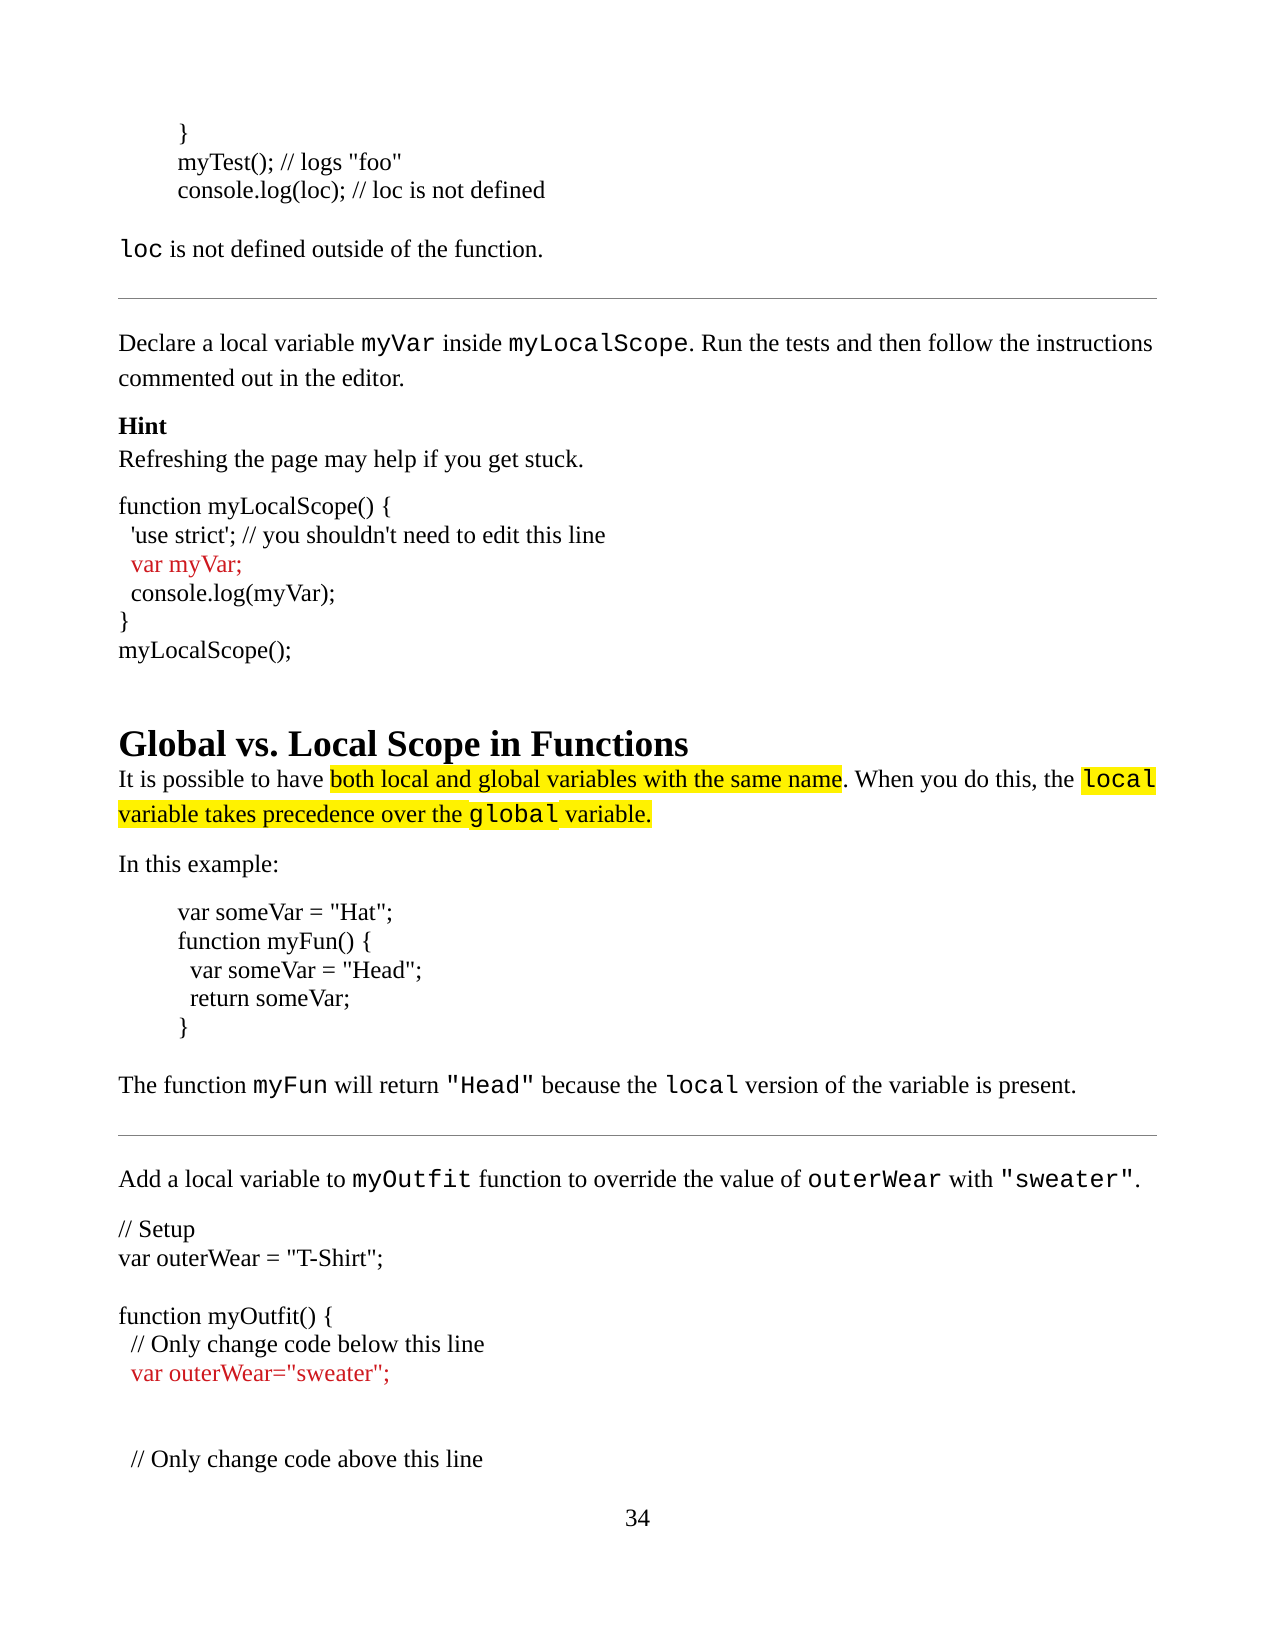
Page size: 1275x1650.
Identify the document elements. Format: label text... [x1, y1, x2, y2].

subtitle Global vs. Local Scope in Functions [118, 721, 1157, 764]
text Declare a local variable myVar inside myLocalScope. Run the tests and then follow the instructions commented out in the editor. [118, 328, 1157, 392]
text var myVar; [118, 549, 1157, 578]
text The function myFun will return "Head" because the local version of the variable is present. [118, 1070, 1157, 1101]
text myLocalScope(); [118, 635, 1157, 664]
text Hint Refreshing the page may help if you get stuck. [118, 411, 1157, 472]
text var outerWear = "T-Shirt"; [118, 1243, 1157, 1272]
text // Only change code below this line [118, 1329, 1157, 1358]
text // Only change code above this line [118, 1444, 1157, 1473]
text function myLocalScope() { [118, 491, 1157, 520]
text } [118, 606, 1157, 635]
text } myTest(); // logs "foo" console.log(loc); // loc is not defined [177, 118, 1098, 204]
text function myOutfit() { [118, 1301, 1157, 1329]
text console.log(myVar); [118, 578, 1157, 606]
text 'use strict'; // you shouldn't need to edit this line [118, 520, 1157, 549]
text var someVar = "Hat"; function myFun() { var someVar = "Head"; return someVar; } [177, 897, 1098, 1041]
text In this example: [118, 849, 1157, 878]
text Add a local variable to myOutfit function to override the value of outerWear with "sweater". [118, 1164, 1157, 1195]
text var outerWear="sweater"; [118, 1358, 1157, 1387]
text loc is not defined outside of the function. [118, 234, 1157, 265]
text It is possible to have both local and global variables with the same name. When you do this, the local variable takes precedence over the global variable. [118, 764, 1157, 830]
text // Setup [118, 1214, 1157, 1243]
